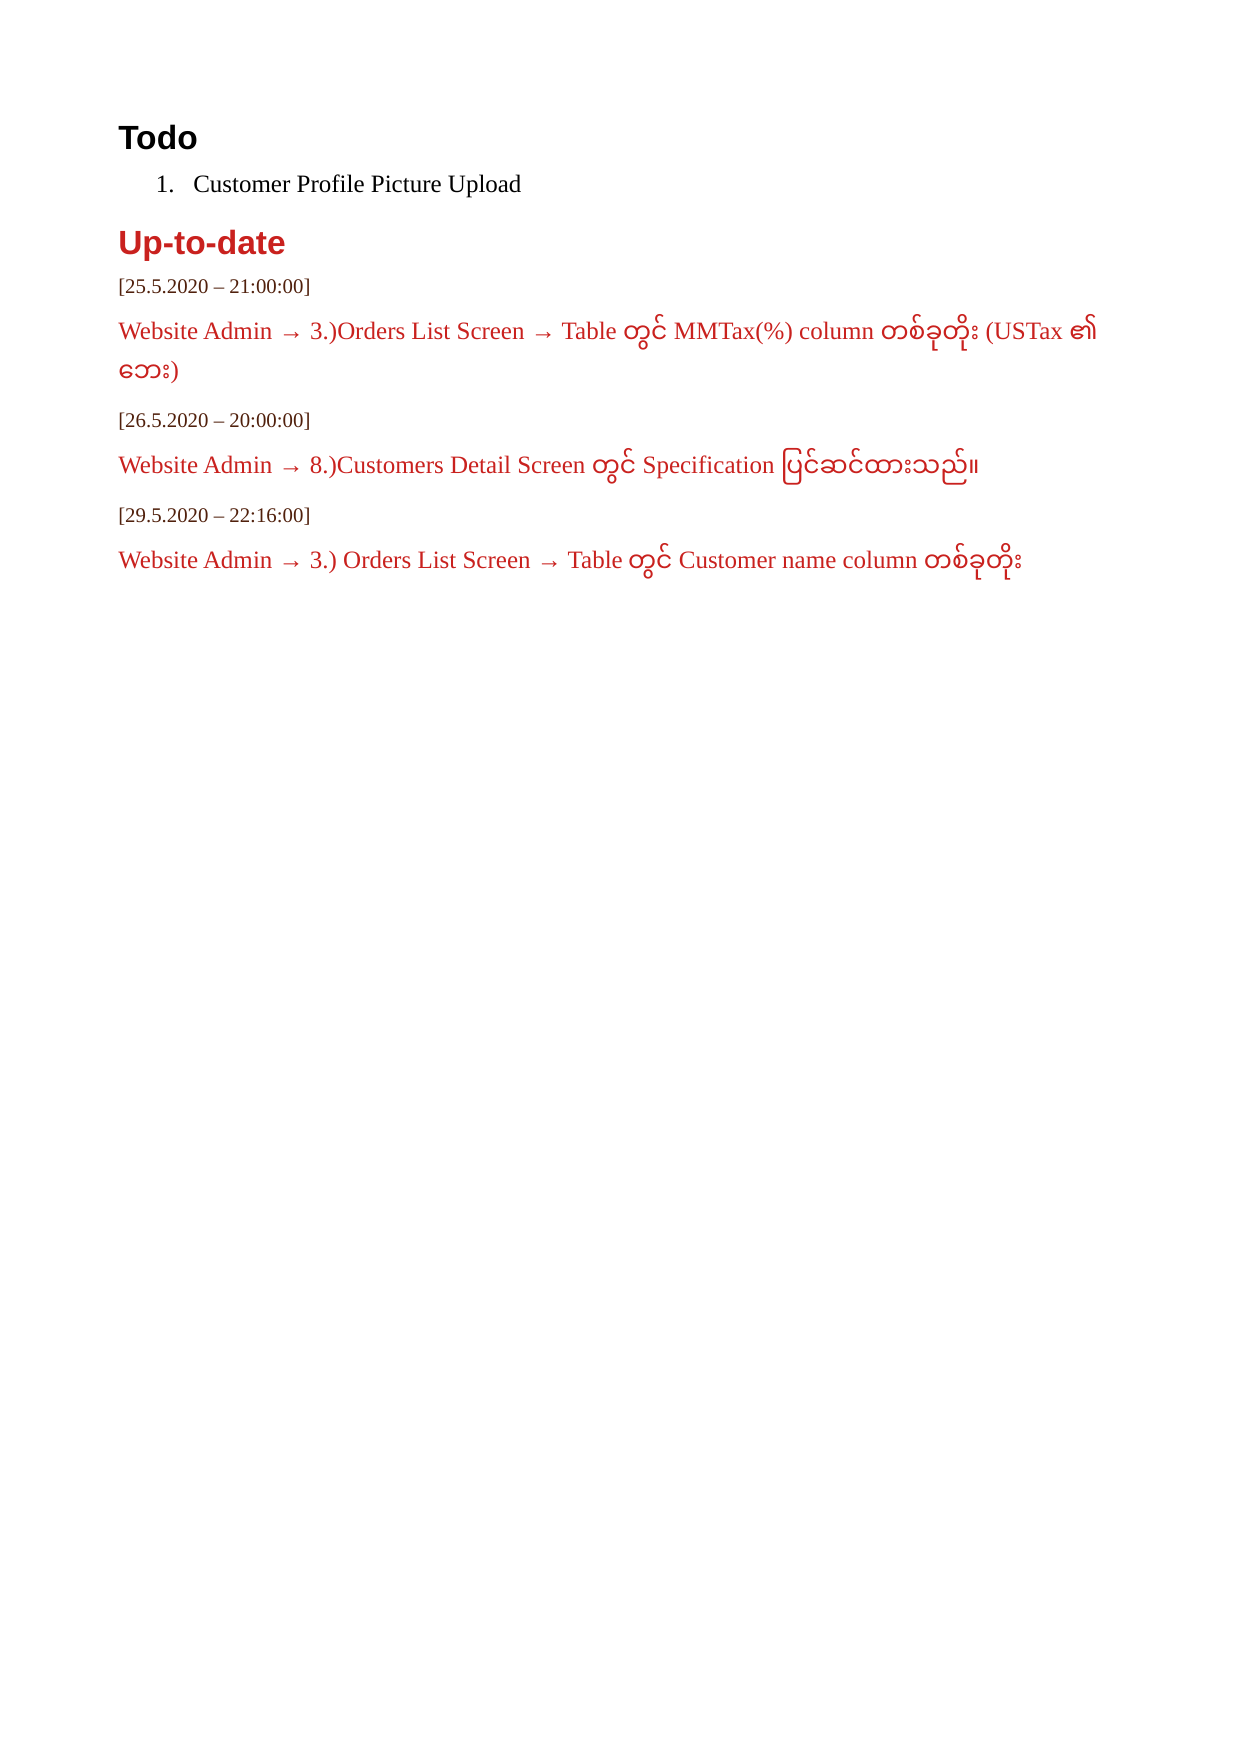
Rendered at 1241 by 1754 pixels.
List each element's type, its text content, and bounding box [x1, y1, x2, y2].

subtitle Todo [118, 118, 1122, 157]
text [26.5.2020 – 20:00:00] [118, 408, 1122, 432]
text Website Admin → 3.)Orders List Screen → Table တွင် MMTax(%) column တစ်ခုတိုး (USTax ၏ ဘေး) [118, 316, 1122, 388]
text [25.5.2020 – 21:00:00] [118, 274, 1122, 298]
text Website Admin → 8.)Customers Detail Screen တွင် Specification ပြင်ဆင်ထားသည်။ [785, 450, 1122, 484]
text Website Admin → 3.) Orders List Screen → Tableတွင် Customer name column တစ်ခုတိုး [118, 545, 1122, 579]
subtitle Up-to-date [118, 223, 1122, 262]
text [29.5.2020 – 22:16:00] [118, 503, 1122, 527]
list Customer Profile Picture Upload [156, 169, 1122, 198]
text Website Admin → 8.)Customers Detail Screen တွင် Specification ပြင်ဆင်ထားသည်။ [118, 450, 784, 484]
